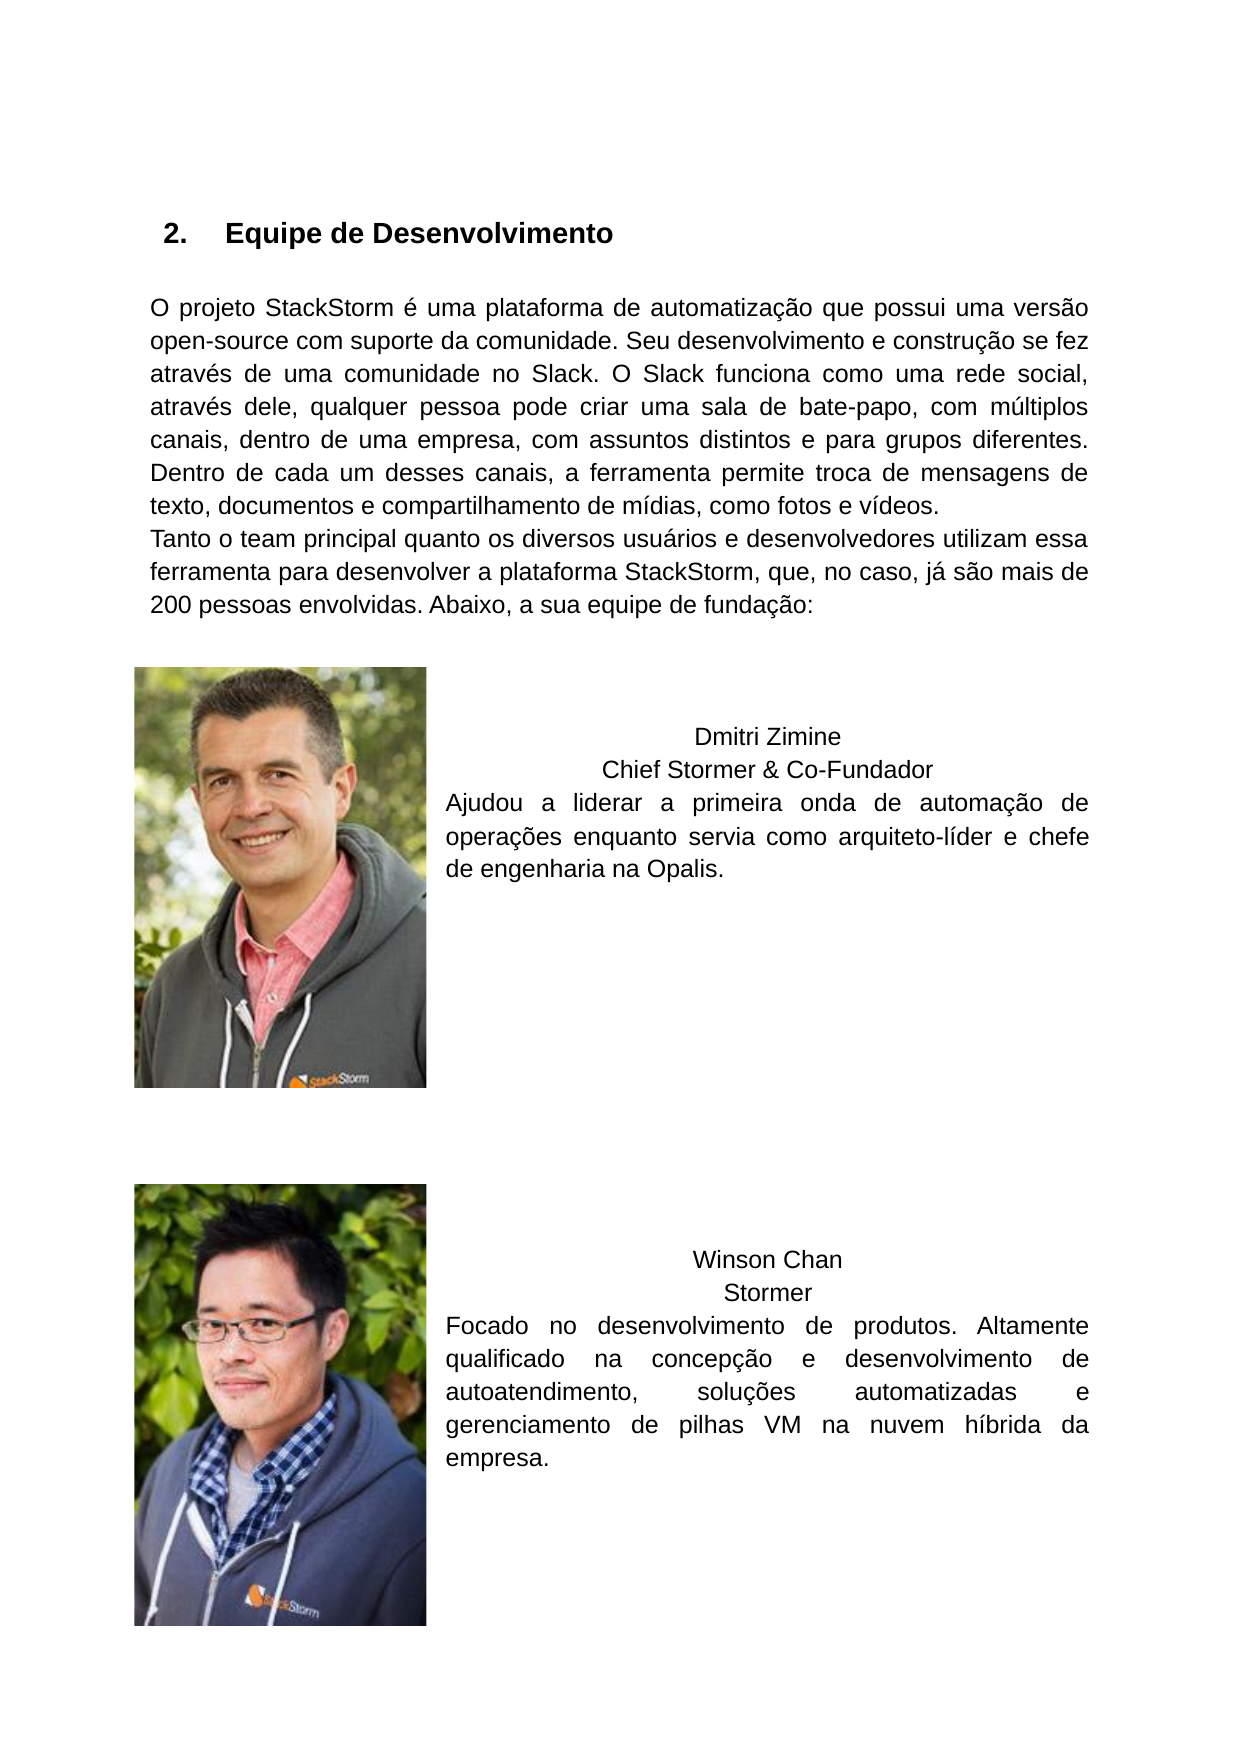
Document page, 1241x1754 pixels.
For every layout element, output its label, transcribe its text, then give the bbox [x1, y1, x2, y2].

picture [134, 1184, 427, 1626]
text Dmitri Zimine [427, 722, 1090, 751]
list Equipe de Desenvolvimento [187, 216, 1090, 249]
text O projeto StackStorm é uma plataforma de automatização que possui uma versão open-source com suporte da comunidade. Seu desenvolvimento e construção se fez através de uma comunidade no Slack. O Slack funciona como uma rede social, através dele, qualquer pessoa pode criar uma sala de bate-papo, com múltiplos canais, dentro de uma empresa, com assuntos distintos e para grupos diferentes. Dentro de cada um desses canais, a ferramenta permite troca de mensagens de texto, documentos e compartilhamento de mídias, como fotos e vídeos. [150, 293, 1090, 520]
text Winson Chan [427, 1245, 1090, 1274]
text Focado no desenvolvimento de produtos. Altamente qualificado na concepção e desenvolvimento de autoatendimento, soluções automatizadas e gerenciamento de pilhas VM na nuvem híbrida da empresa. [427, 1311, 1090, 1472]
text Chief Stormer & Co-Fundador [427, 755, 1090, 784]
picture [134, 667, 427, 1088]
text Stormer [427, 1278, 1090, 1307]
text Ajudou a liderar a primeira onda de automação de operações enquanto servia como arquiteto-líder e chefe de engenharia na Opalis. [427, 788, 1090, 883]
text Tanto o team principal quanto os diversos usuários e desenvolvedores utilizam essa ferramenta para desenvolver a plataforma StackStorm, que, no caso, já são mais de 200 pessoas envolvidas. Abaixo, a sua equipe de fundação: [150, 524, 1090, 619]
